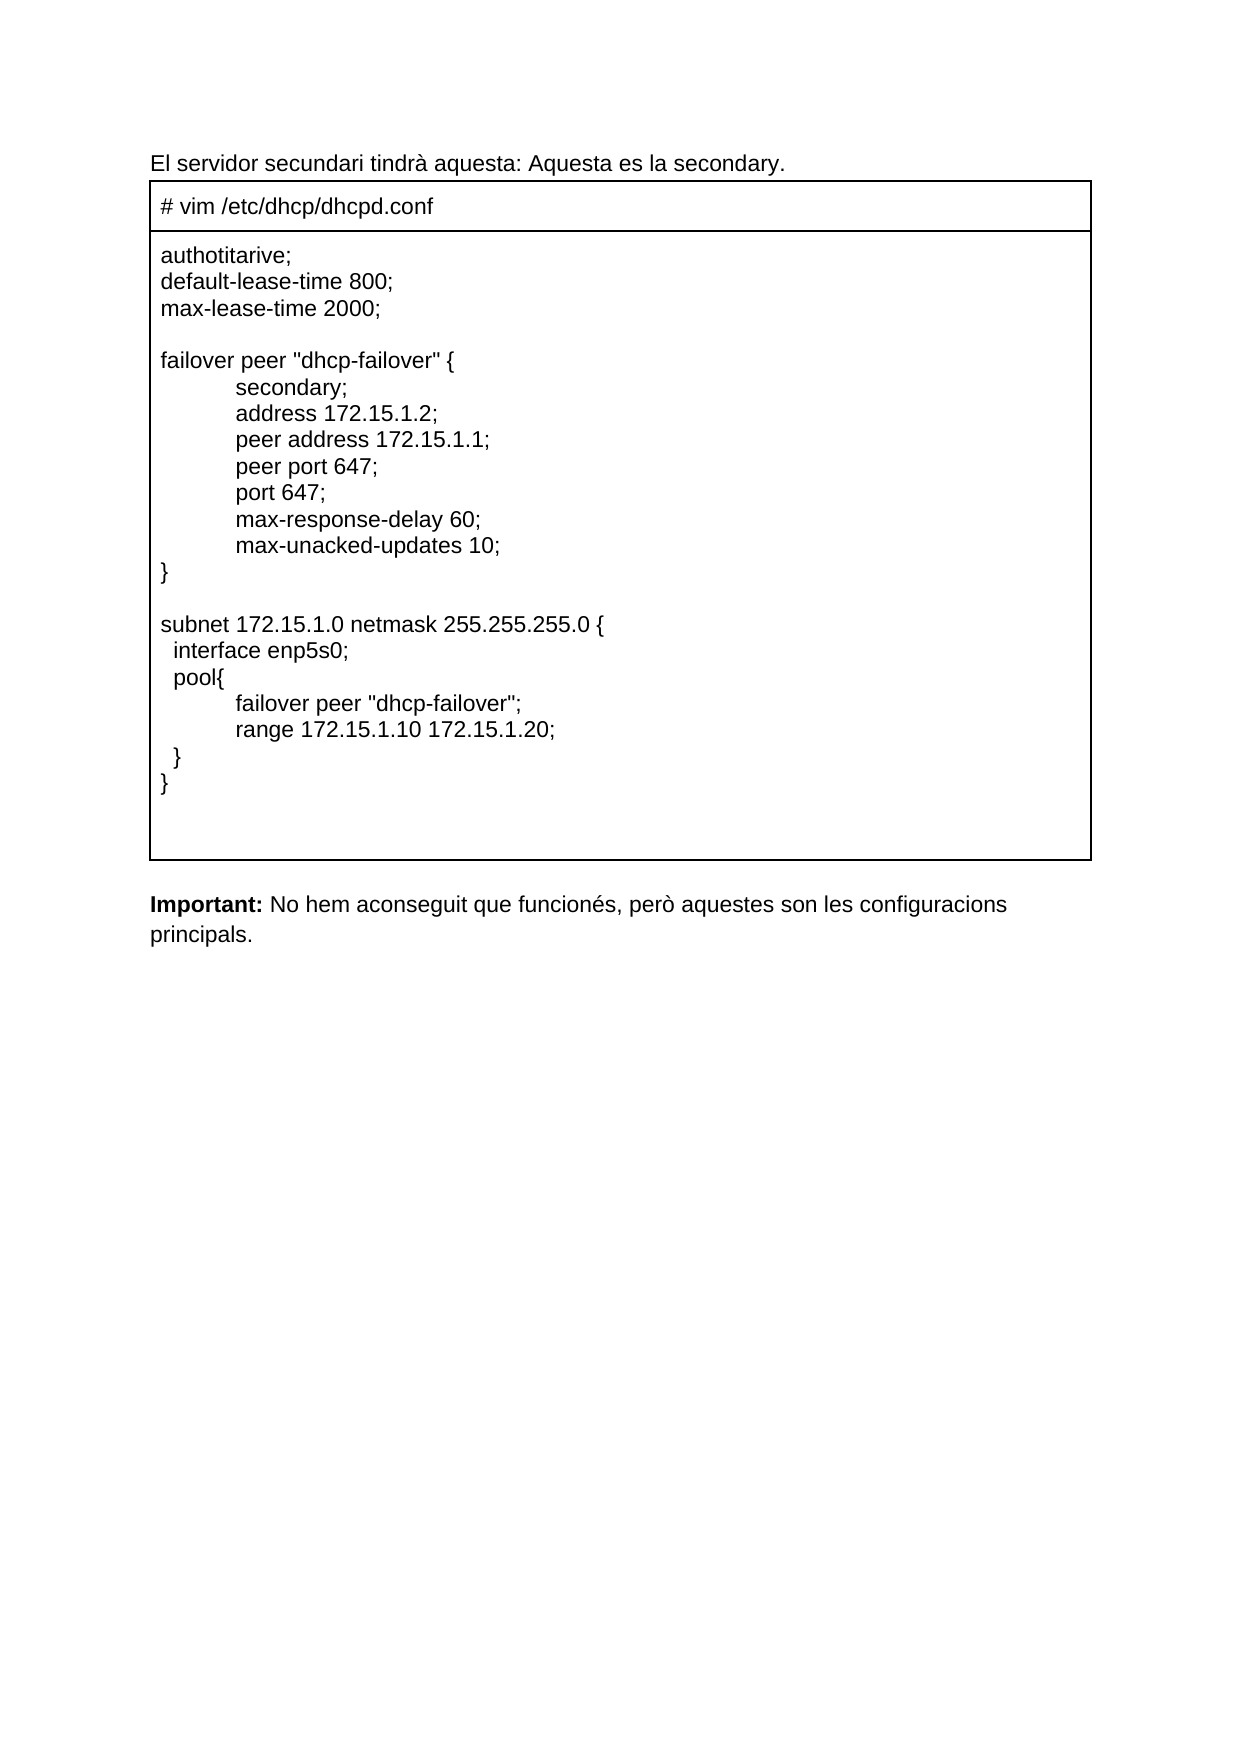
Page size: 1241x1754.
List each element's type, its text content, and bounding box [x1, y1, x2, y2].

text Important: No hem aconseguit que funcionés, però aquestes son les configuracions principals. [150, 891, 1090, 947]
table_header # vim /etc/dhcp/dhcpd.conf [151, 182, 1090, 229]
text El servidor secundari tindrà aquesta: Aquesta es la secondary. [150, 150, 1090, 176]
table_cell authotitarive; default-lease-time 800; max-lease-time 2000; failover peer "dhcp-failover" { secondary; address 172.15.1.2; peer address 172.15.1.1; peer port 647; port 647; max-response-delay 60; max-unacked-updates 10; } subnet 172.15.1.0 netmask 255.255.255.0 { interface enp5s0; pool{ failover peer "dhcp-failover"; range 172.15.1.10 172.15.1.20; } } [151, 232, 1090, 858]
